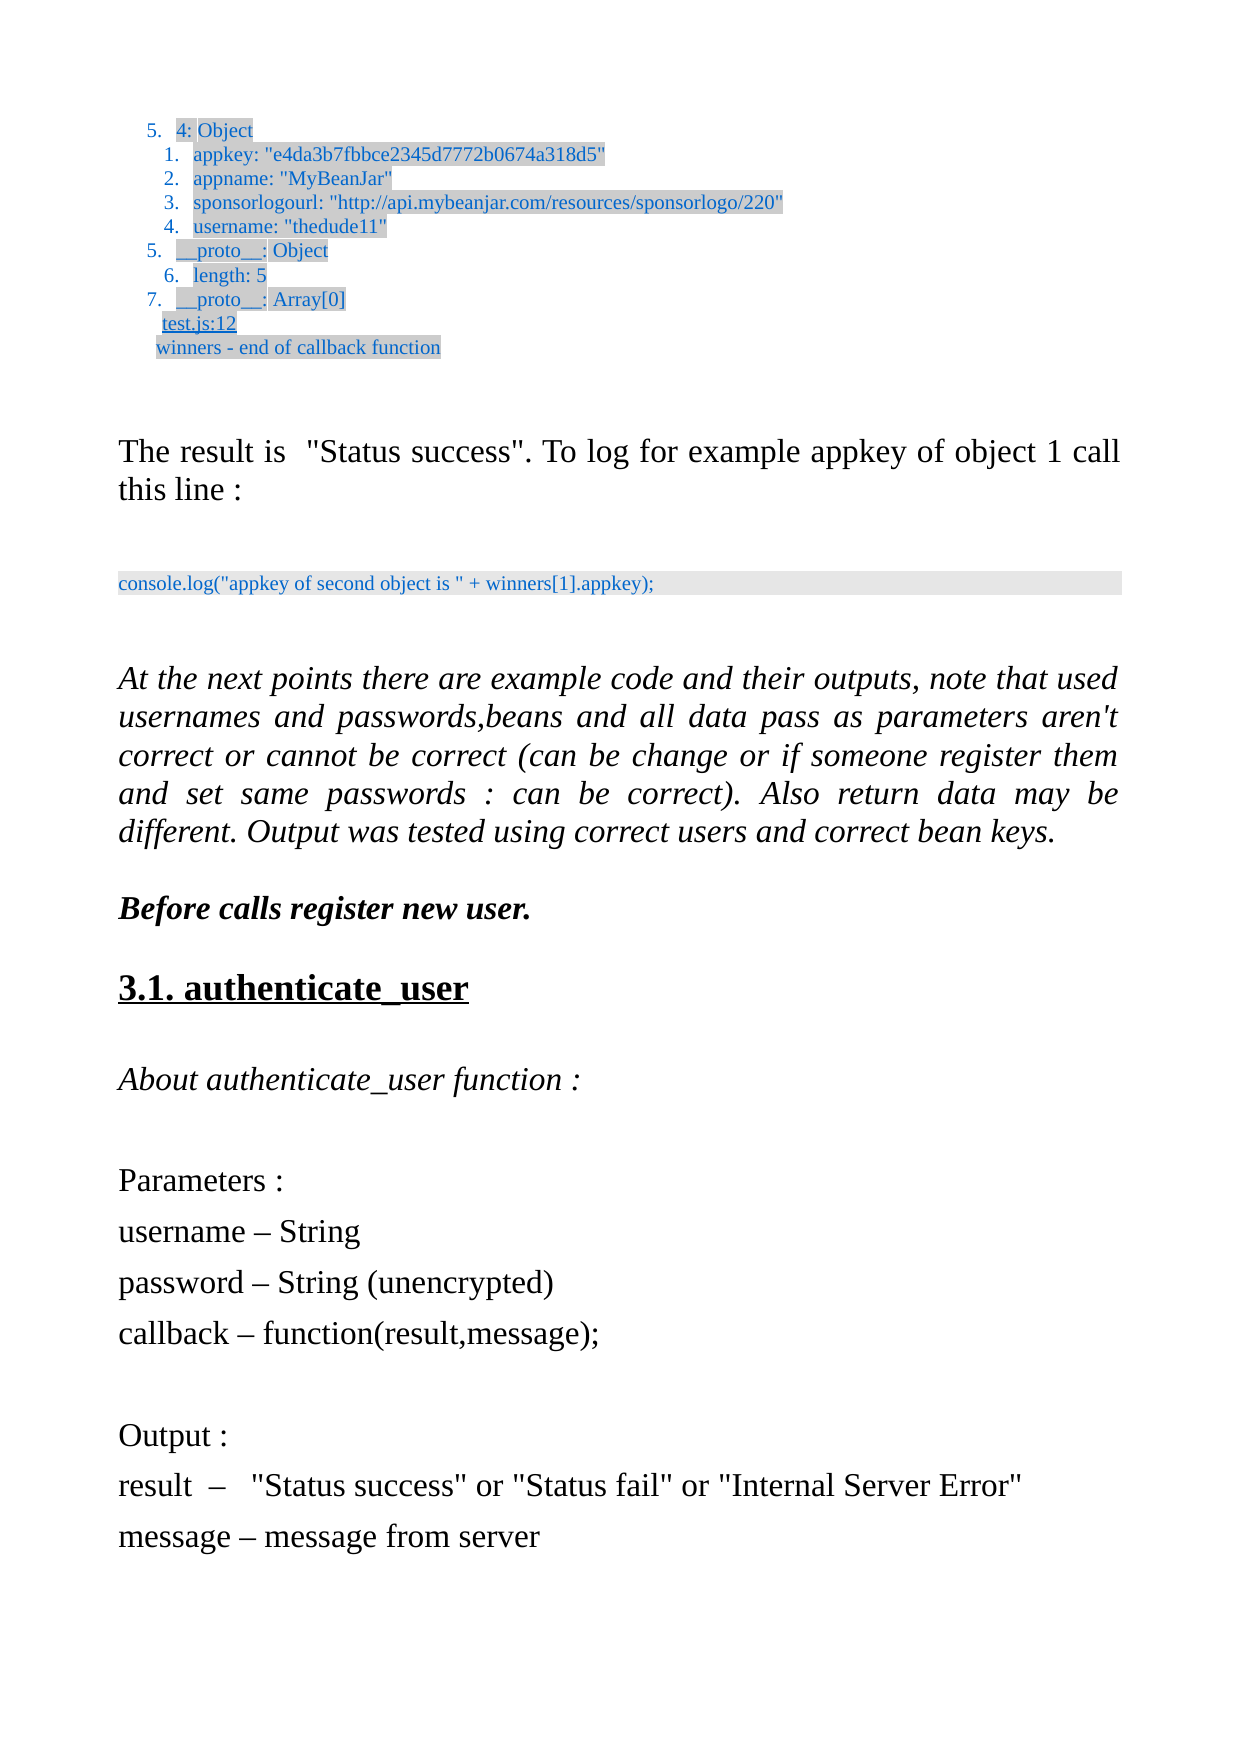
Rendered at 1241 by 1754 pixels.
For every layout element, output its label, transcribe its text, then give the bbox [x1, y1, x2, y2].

text result – "Status success" or "Status fail" or "Internal Server Error" [118, 1466, 1122, 1504]
list username: "thedude11" [193, 214, 1122, 238]
list appkey: "e4da3b7fbbce2345d7772b0674a318d5" [193, 142, 1122, 166]
text 3.1. authenticate_user [118, 965, 1122, 1008]
list __proto__: Object [176, 238, 1122, 262]
text Output : [118, 1415, 1122, 1453]
list 4: Object [176, 118, 1122, 142]
list sponsorlogourl: "http://api.mybeanjar.com/resources/sponsorlogo/220" [193, 190, 1122, 214]
text message – message from server [118, 1516, 1122, 1555]
list length: 5 [193, 262, 1122, 287]
text username – String [118, 1211, 1122, 1250]
list appname: "MyBeanJar" [193, 166, 1122, 190]
text callback – function(result,message); [118, 1313, 1122, 1351]
list __proto__: Array[0] [176, 287, 1122, 311]
text password – String (unencrypted) [118, 1262, 1122, 1301]
text At the next points there are example code and their outputs, note that used usernames and passwords,beans and all data pass as parameters aren't correct or cannot be correct (can be change or if someone register them and set same passwords : can be correct). Also return data may be different. Output was tested using correct users and correct bean keys. [118, 658, 1122, 850]
text test.js:12 [162, 311, 1122, 335]
text Parameters : [118, 1161, 1122, 1199]
text winners - end of callback function [156, 335, 1122, 359]
text console.log("appkey of second object is " + winners[1].appkey); [118, 571, 1122, 595]
text About authenticate_user function : [118, 1059, 1122, 1097]
text The result is "Status success". To log for example appkey of object 1 call this line : [118, 431, 1122, 508]
text Before calls register new user. [118, 888, 1122, 927]
